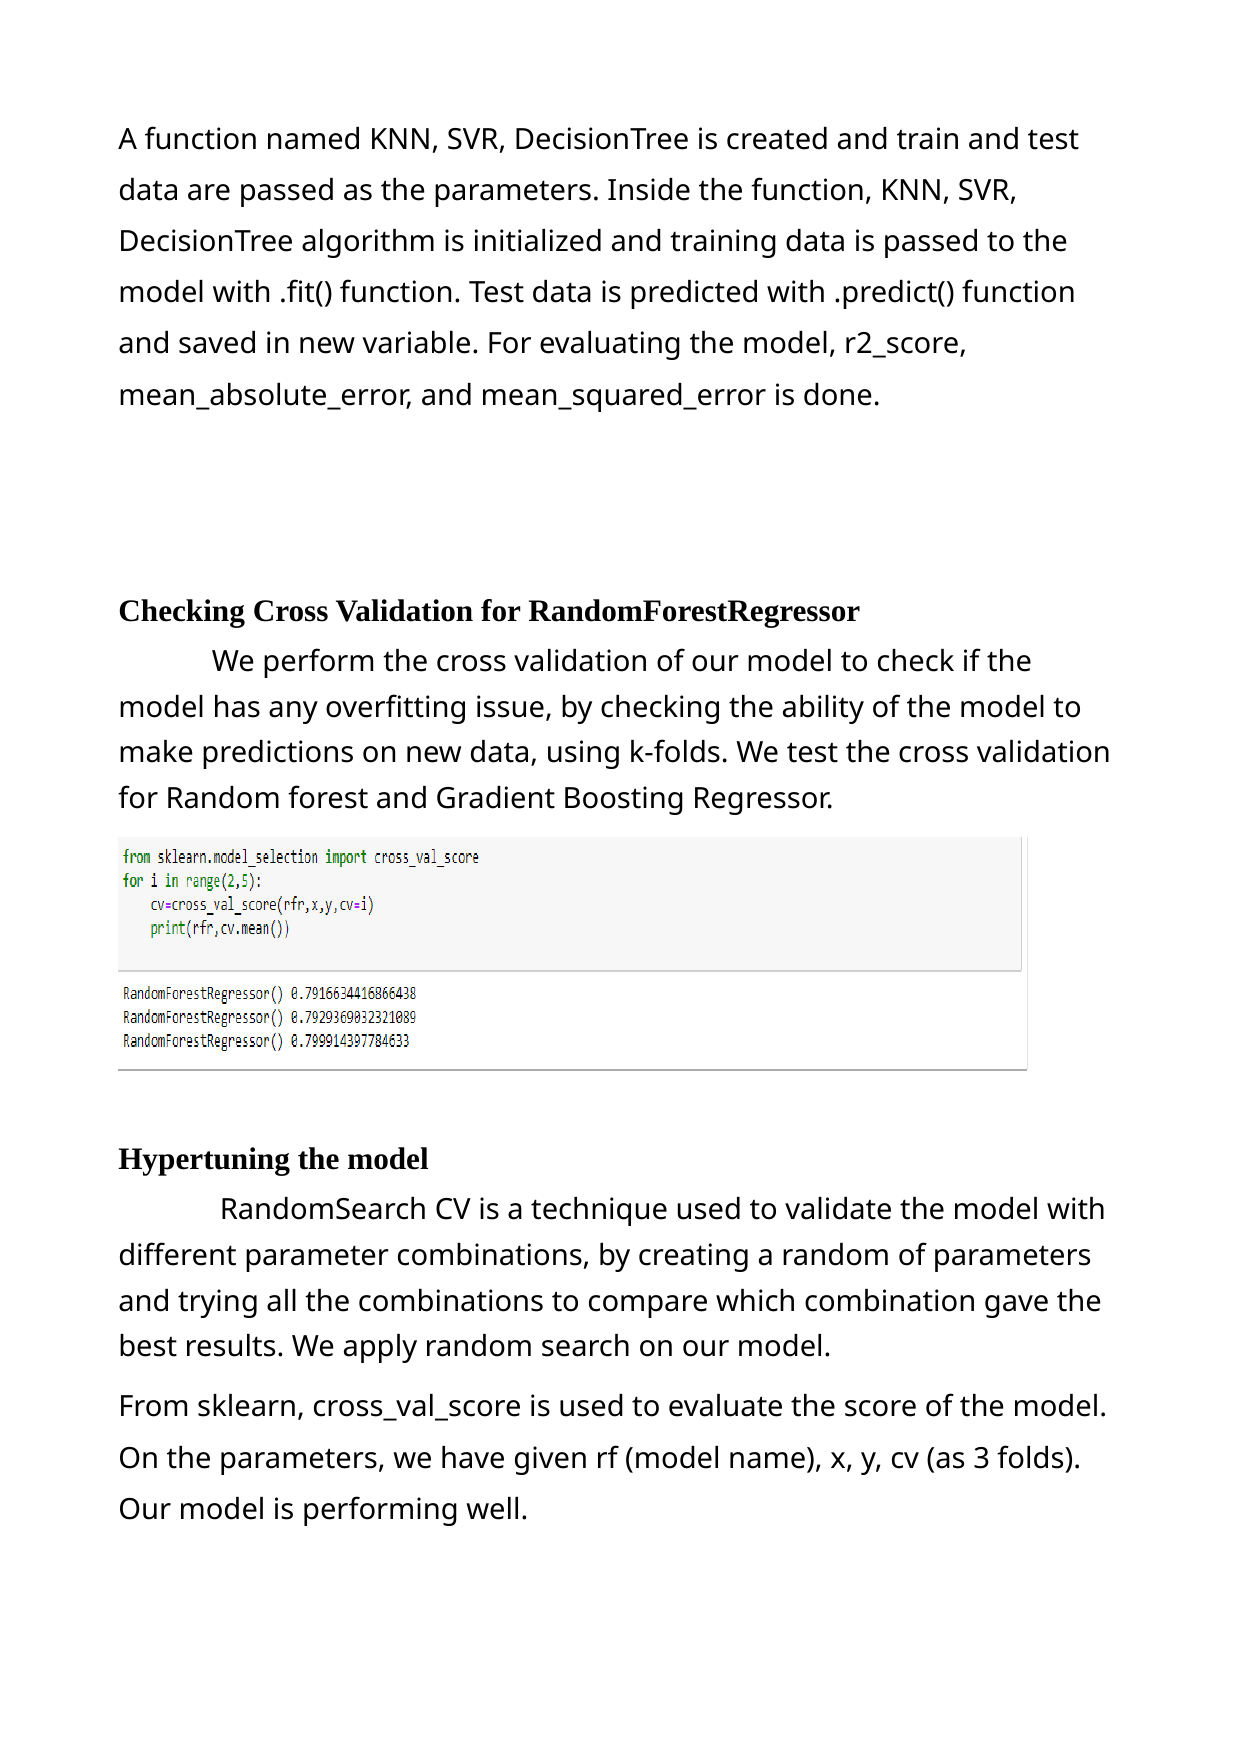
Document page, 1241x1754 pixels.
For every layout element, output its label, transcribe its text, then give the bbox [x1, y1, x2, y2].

text From sklearn, cross_val_score is used to evaluate the score of the model. On the parameters, we have given rf (model name), x, y, cv (as 3 folds). Our model is performing well. [118, 1386, 1122, 1528]
text RandomSearch CV is a technique used to validate the model with different parameter combinations, by creating a random of parameters and trying all the combinations to compare which combination gave the best results. We apply random search on our model. [118, 1189, 1122, 1365]
subtitle Hypertuning the model [118, 1140, 1122, 1176]
subtitle Checking Cross Validation for RandomForestRegressor [118, 592, 1122, 628]
text A function named KNN, SVR, DecisionTree is created and train and test data are passed as the parameters. Inside the function, KNN, SVR, DecisionTree algorithm is initialized and training data is passed to the model with .fit() function. Test data is predicted with .predict() function and saved in new variable. For evaluating the model, r2_score, mean_absolute_error, and mean_squared_error is done. [118, 118, 1122, 413]
picture [118, 837, 1028, 1078]
text We perform the cross validation of our model to check if the model has any overfitting issue, by checking the ability of the model to make predictions on new data, using k-folds. We test the cross validation for Random forest and Gradient Boosting Regressor. [118, 640, 1122, 817]
